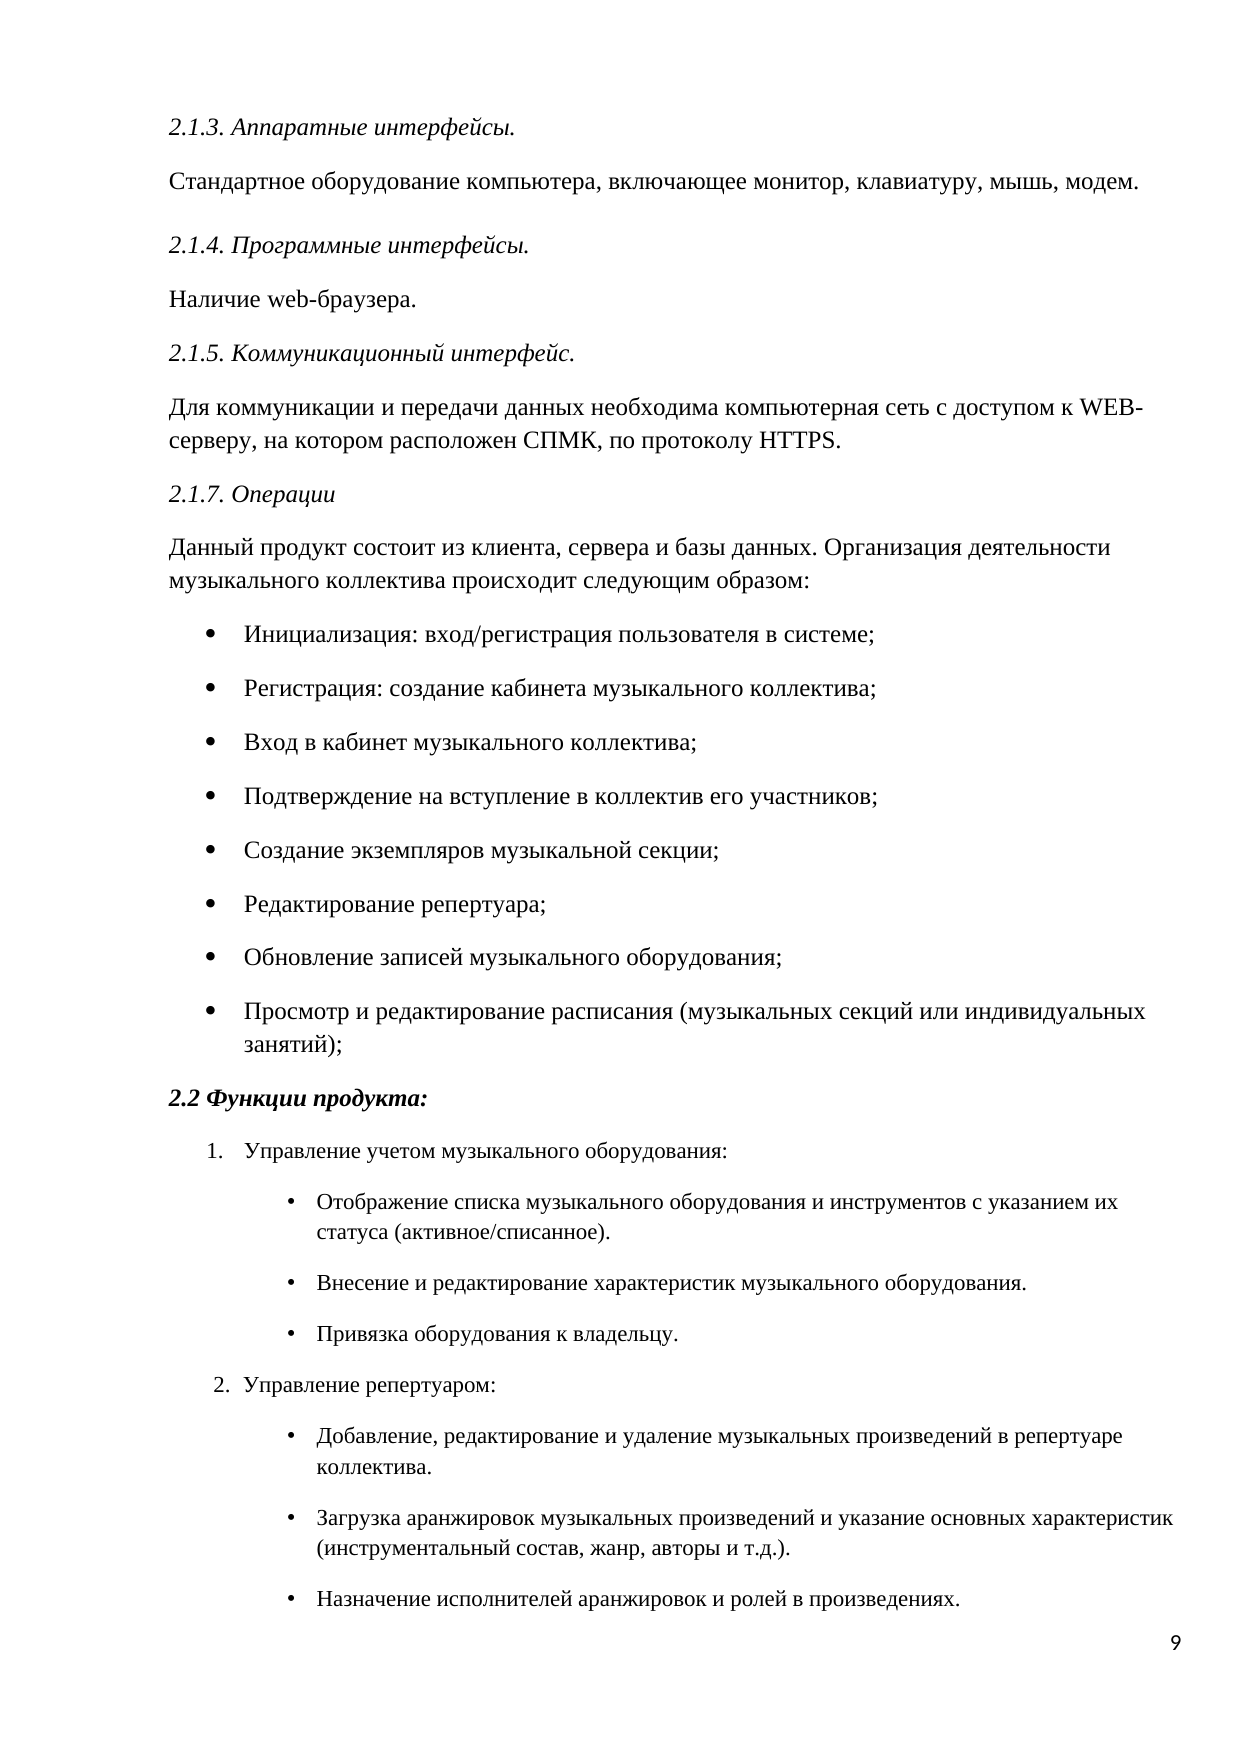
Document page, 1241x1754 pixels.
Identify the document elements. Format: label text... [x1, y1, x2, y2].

text Данный продукт состоит из клиента, сервера и базы данных. Организация деятельности музыкального коллектива происходит следующим образом: [169, 532, 1181, 594]
list Просмотр и редактирование расписания (музыкальных секций или индивидуальных занятий); [206, 996, 1181, 1058]
text Наличие web-браузера. [169, 284, 1181, 313]
list Управление учетом музыкального оборудования: [206, 1137, 1181, 1163]
text 2.1.4. Программные интерфейсы. [169, 230, 1181, 259]
list Инициализация: вход/регистрация пользователя в системе; [206, 619, 1181, 648]
list Назначение исполнителей аранжировок и ролей в произведениях. [287, 1585, 1181, 1611]
list Редактирование репертуара; [206, 889, 1181, 917]
text Стандартное оборудование компьютера, включающее монитор, клавиатуру, мышь, модем. [169, 166, 1181, 195]
text 2.1.3. Аппаратные интерфейсы. [169, 112, 1181, 141]
list Обновление записей музыкального оборудования; [206, 942, 1181, 971]
list Подтверждение на вступление в коллектив его участников; [206, 781, 1181, 810]
list Загрузка аранжировок музыкальных произведений и указание основных характеристик (инструментальный состав, жанр, авторы и т.д.). [287, 1504, 1181, 1560]
text 2.1.5. Коммуникационный интерфейс. [169, 338, 1181, 367]
list Создание экземпляров музыкальной секции; [206, 835, 1181, 863]
list Привязка оборудования к владельцу. [287, 1320, 1181, 1347]
text Для коммуникации и передачи данных необходима компьютерная сеть с доступом к WEB-серверу, на котором расположен СПМК, по протоколу HTTPS. [169, 392, 1181, 453]
list Вход в кабинет музыкального коллектива; [206, 727, 1181, 756]
list Отображение списка музыкального оборудования и инструментов с указанием их статуса (активное/списанное). [287, 1188, 1181, 1245]
list Регистрация: создание кабинета музыкального коллектива; [206, 673, 1181, 702]
list Добавление, редактирование и удаление музыкальных произведений в репертуаре коллектива. [287, 1422, 1181, 1479]
text 2.1.7. Операции [169, 479, 1181, 507]
list Внесение и редактирование характеристик музыкального оборудования. [287, 1269, 1181, 1296]
list Управление репертуаром: [213, 1371, 1181, 1398]
text 2.2 Функции продукта: [169, 1083, 1181, 1112]
